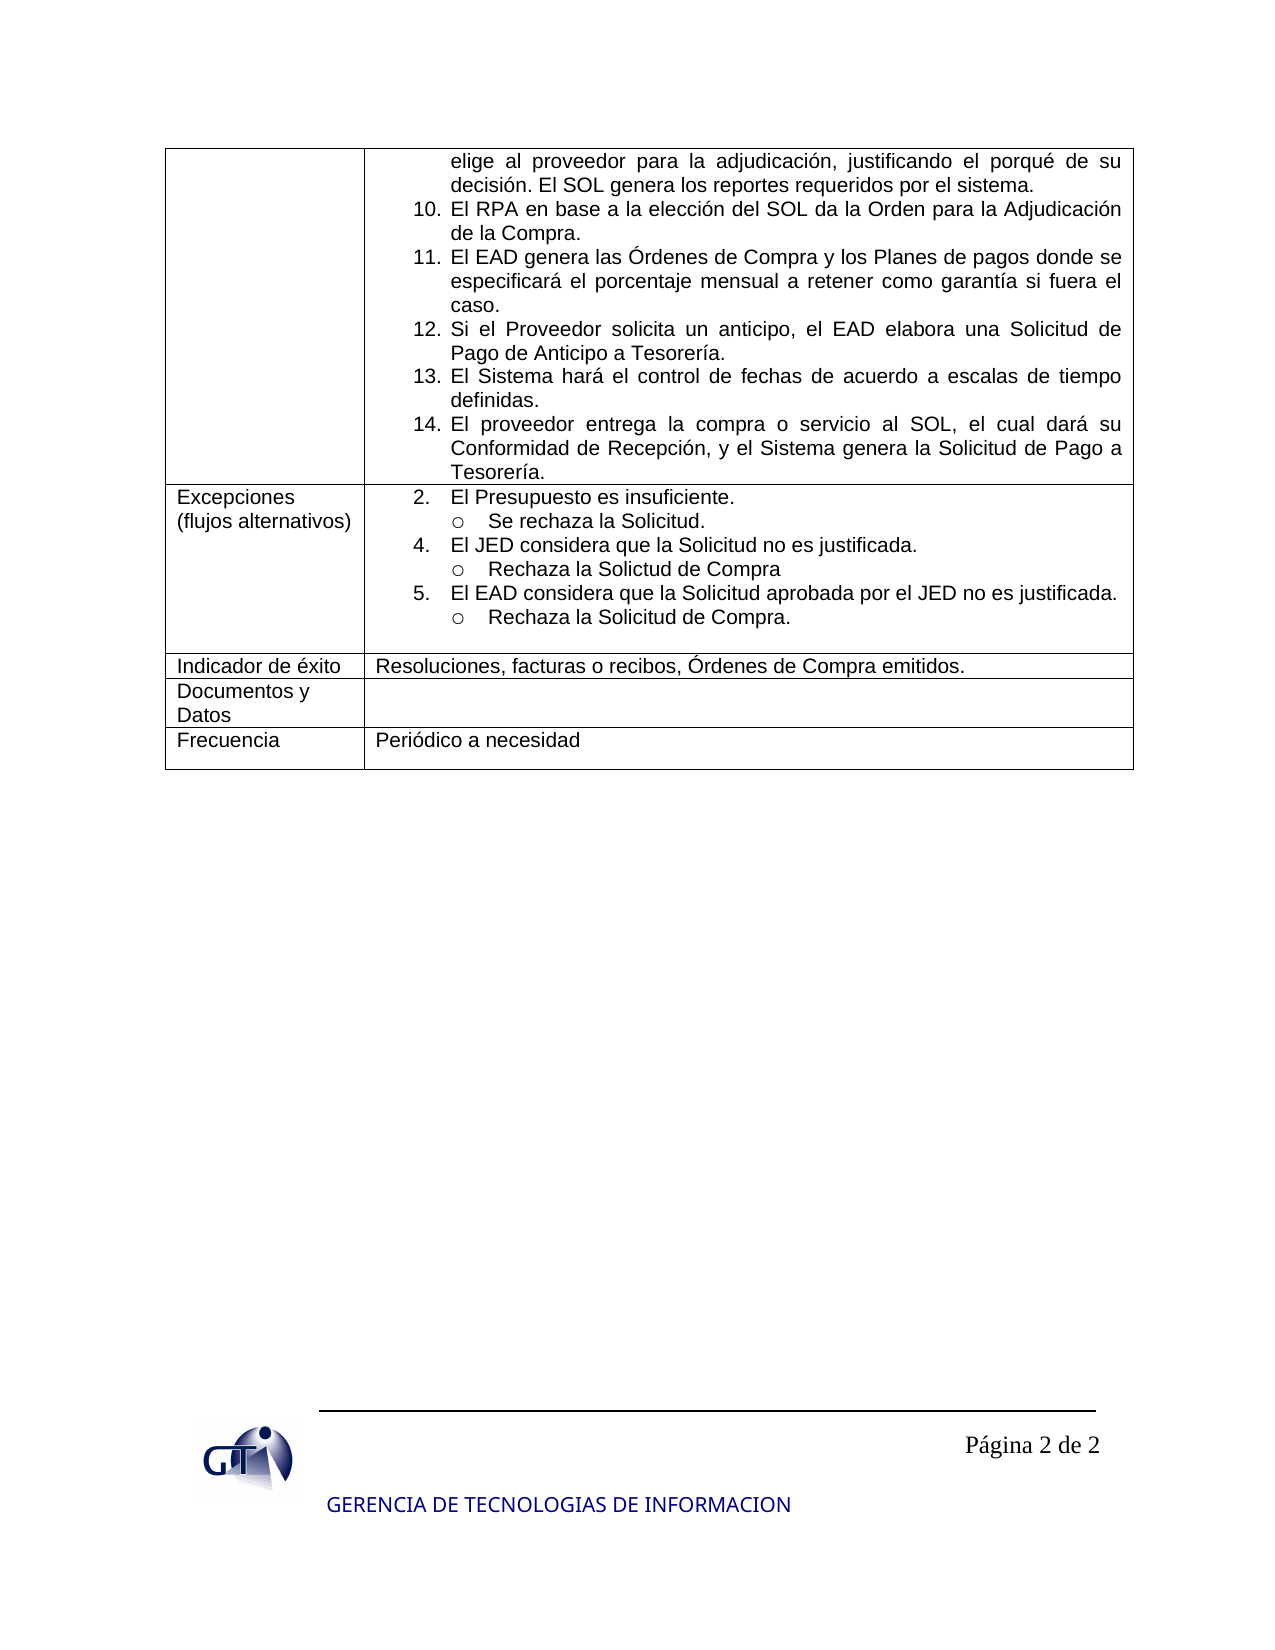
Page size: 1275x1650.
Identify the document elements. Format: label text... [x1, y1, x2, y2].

table_cell Indicador de éxito [166, 654, 364, 678]
table_cell Excepciones (flujos alternativos) [166, 485, 364, 653]
table_cell [365, 679, 1133, 727]
table_cell Resoluciones, facturas o recibos, Órdenes de Compra emitidos. [365, 654, 1133, 678]
table_cell Documentos y Datos [166, 679, 364, 727]
picture [193, 1415, 303, 1504]
table_cell El Presupuesto es insuficiente. Se rechaza la Solicitud. El JED considera que la Solicitud no es justificada. Rechaza la Solictud de Compra El EAD considera que la Solicitud aprobada por el JED no es justificada. Rechaza la Solicitud de Compra. [365, 485, 1133, 653]
table_cell [166, 149, 364, 484]
table_cell Frecuencia [166, 728, 364, 769]
table_cell elige al proveedor para la adjudicación, justificando el porqué de su decisión. El SOL genera los reportes requeridos por el sistema. El RPA en base a la elección del SOL da la Orden para la Adjudicación de la Compra. El EAD genera las Órdenes de Compra y los Planes de pagos donde se especificará el porcentaje mensual a retener como garantía si fuera el caso. Si el Proveedor solicita un anticipo, el EAD elabora una Solicitud de Pago de Anticipo a Tesorería. El Sistema hará el control de fechas de acuerdo a escalas de tiempo definidas. El proveedor entrega la compra o servicio al SOL, el cual dará su Conformidad de Recepción, y el Sistema genera la Solicitud de Pago a Tesorería. [365, 149, 1133, 484]
table_cell Periódico a necesidad [365, 728, 1133, 769]
